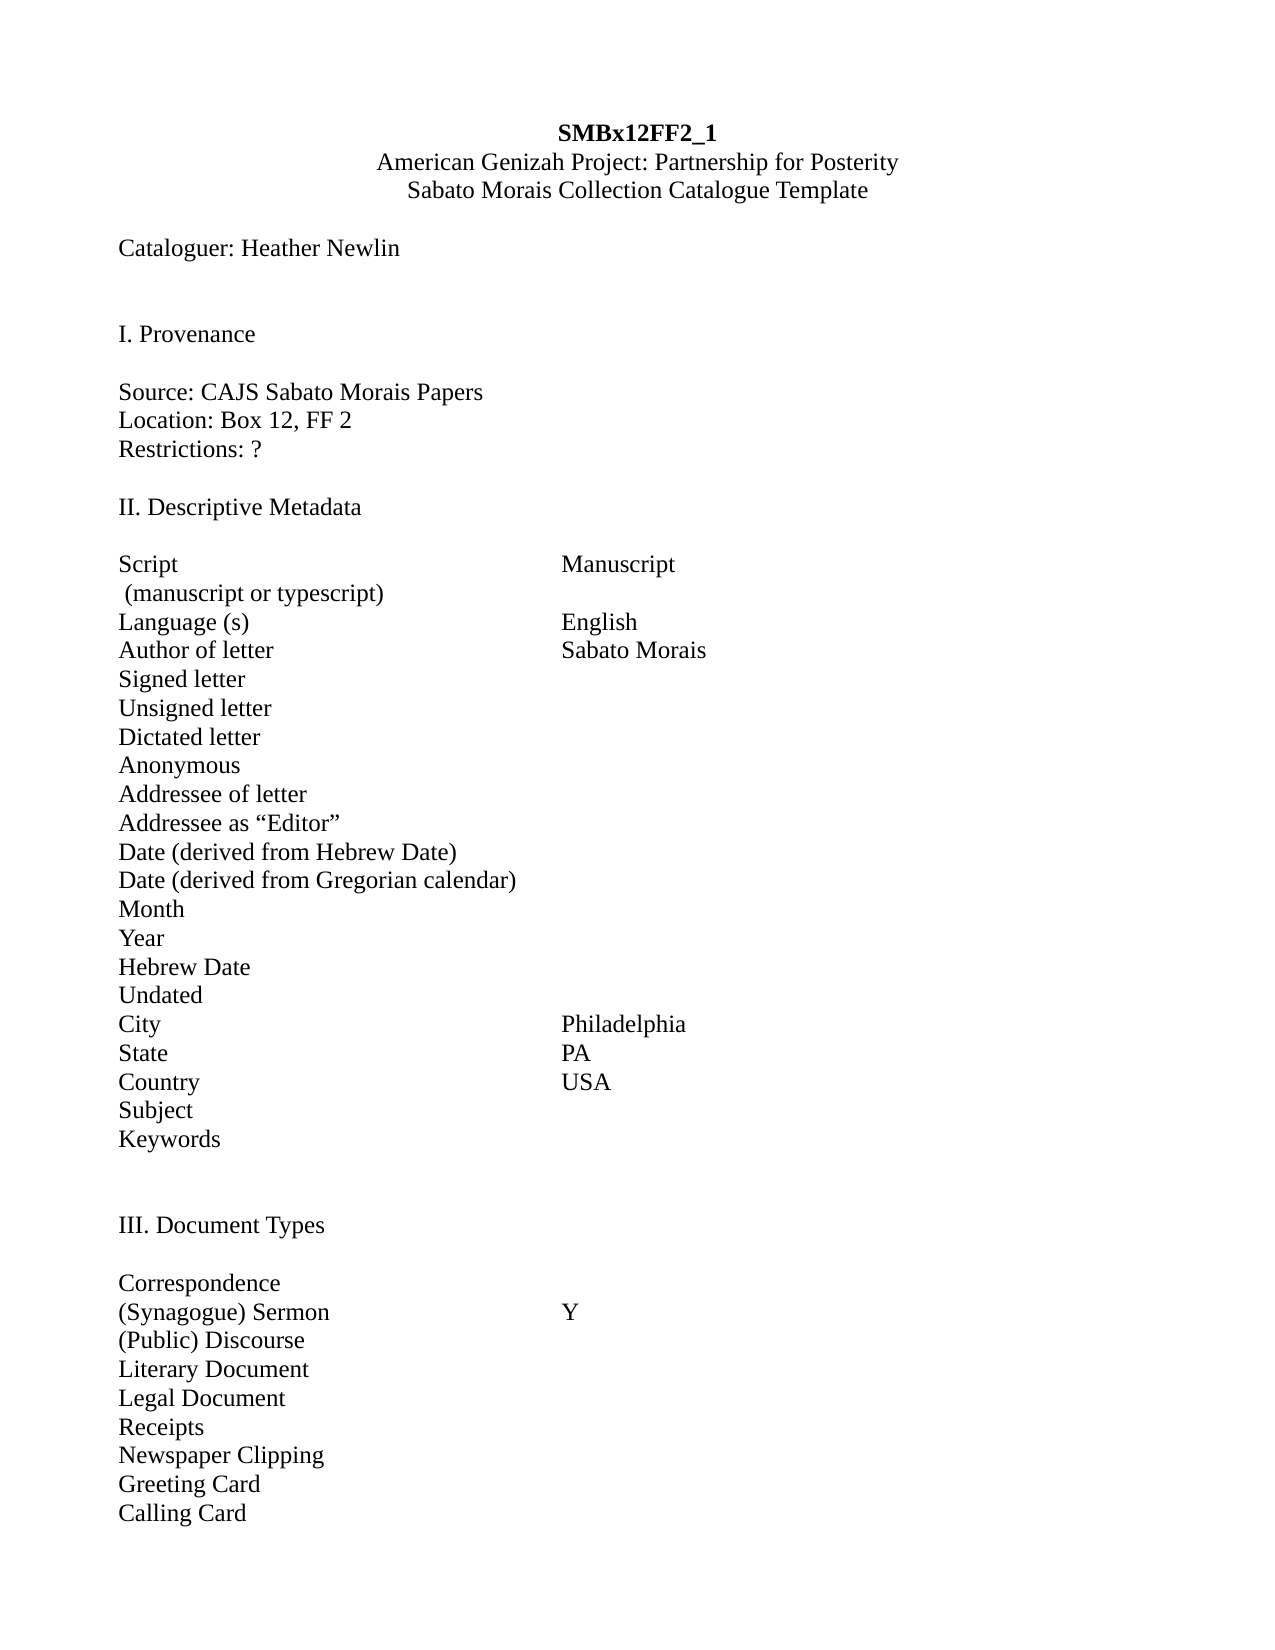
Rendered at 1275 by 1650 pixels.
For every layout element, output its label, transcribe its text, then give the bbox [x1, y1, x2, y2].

text Greeting Card [118, 1469, 1157, 1498]
text Anonymous [118, 751, 1157, 779]
text Undated [118, 981, 1157, 1009]
text (Public) Discourse [118, 1326, 1157, 1354]
text III. Document Types [118, 1211, 1157, 1239]
text City Philadelphia [118, 1009, 1157, 1038]
text (manuscript or typescript) [118, 578, 1157, 607]
text Language (s) English [118, 607, 1157, 636]
text Script Manuscript [118, 549, 1157, 578]
text Year [118, 923, 1157, 952]
text American Genizah Project: Partnership for Posterity [118, 147, 1157, 176]
text Hebrew Date [118, 952, 1157, 981]
text Correspondence [118, 1268, 1157, 1297]
text (Synagogue) Sermon Y [118, 1297, 1157, 1326]
text Author of letter Sabato Morais [118, 636, 1157, 664]
text Calling Card [118, 1498, 1157, 1527]
text Location: Box 12, FF 2 [118, 406, 1157, 434]
text Addressee as “Editor” [118, 808, 1157, 837]
text Receipts [118, 1412, 1157, 1441]
text Sabato Morais Collection Catalogue Template [118, 176, 1157, 204]
text Signed letter [118, 664, 1157, 693]
text State PA [118, 1038, 1157, 1067]
text Restrictions: ? [118, 434, 1157, 463]
text Literary Document [118, 1354, 1157, 1383]
text Keywords [118, 1124, 1157, 1153]
text Source: CAJS Sabato Morais Papers [118, 377, 1157, 406]
text Country USA [118, 1067, 1157, 1096]
text Unsigned letter [118, 693, 1157, 722]
text I. Provenance [118, 319, 1157, 348]
text Newspaper Clipping [118, 1441, 1157, 1469]
text Dictated letter [118, 722, 1157, 751]
text Addressee of letter [118, 779, 1157, 808]
text Legal Document [118, 1383, 1157, 1412]
text Subject [118, 1096, 1157, 1124]
text Month [118, 894, 1157, 923]
text Date (derived from Gregorian calendar) [118, 866, 1157, 894]
text Cataloguer: Heather Newlin [118, 233, 1157, 262]
text II. Descriptive Metadata [118, 492, 1157, 521]
text Date (derived from Hebrew Date) [118, 837, 1157, 866]
text SMBx12FF2_1 [118, 118, 1157, 147]
